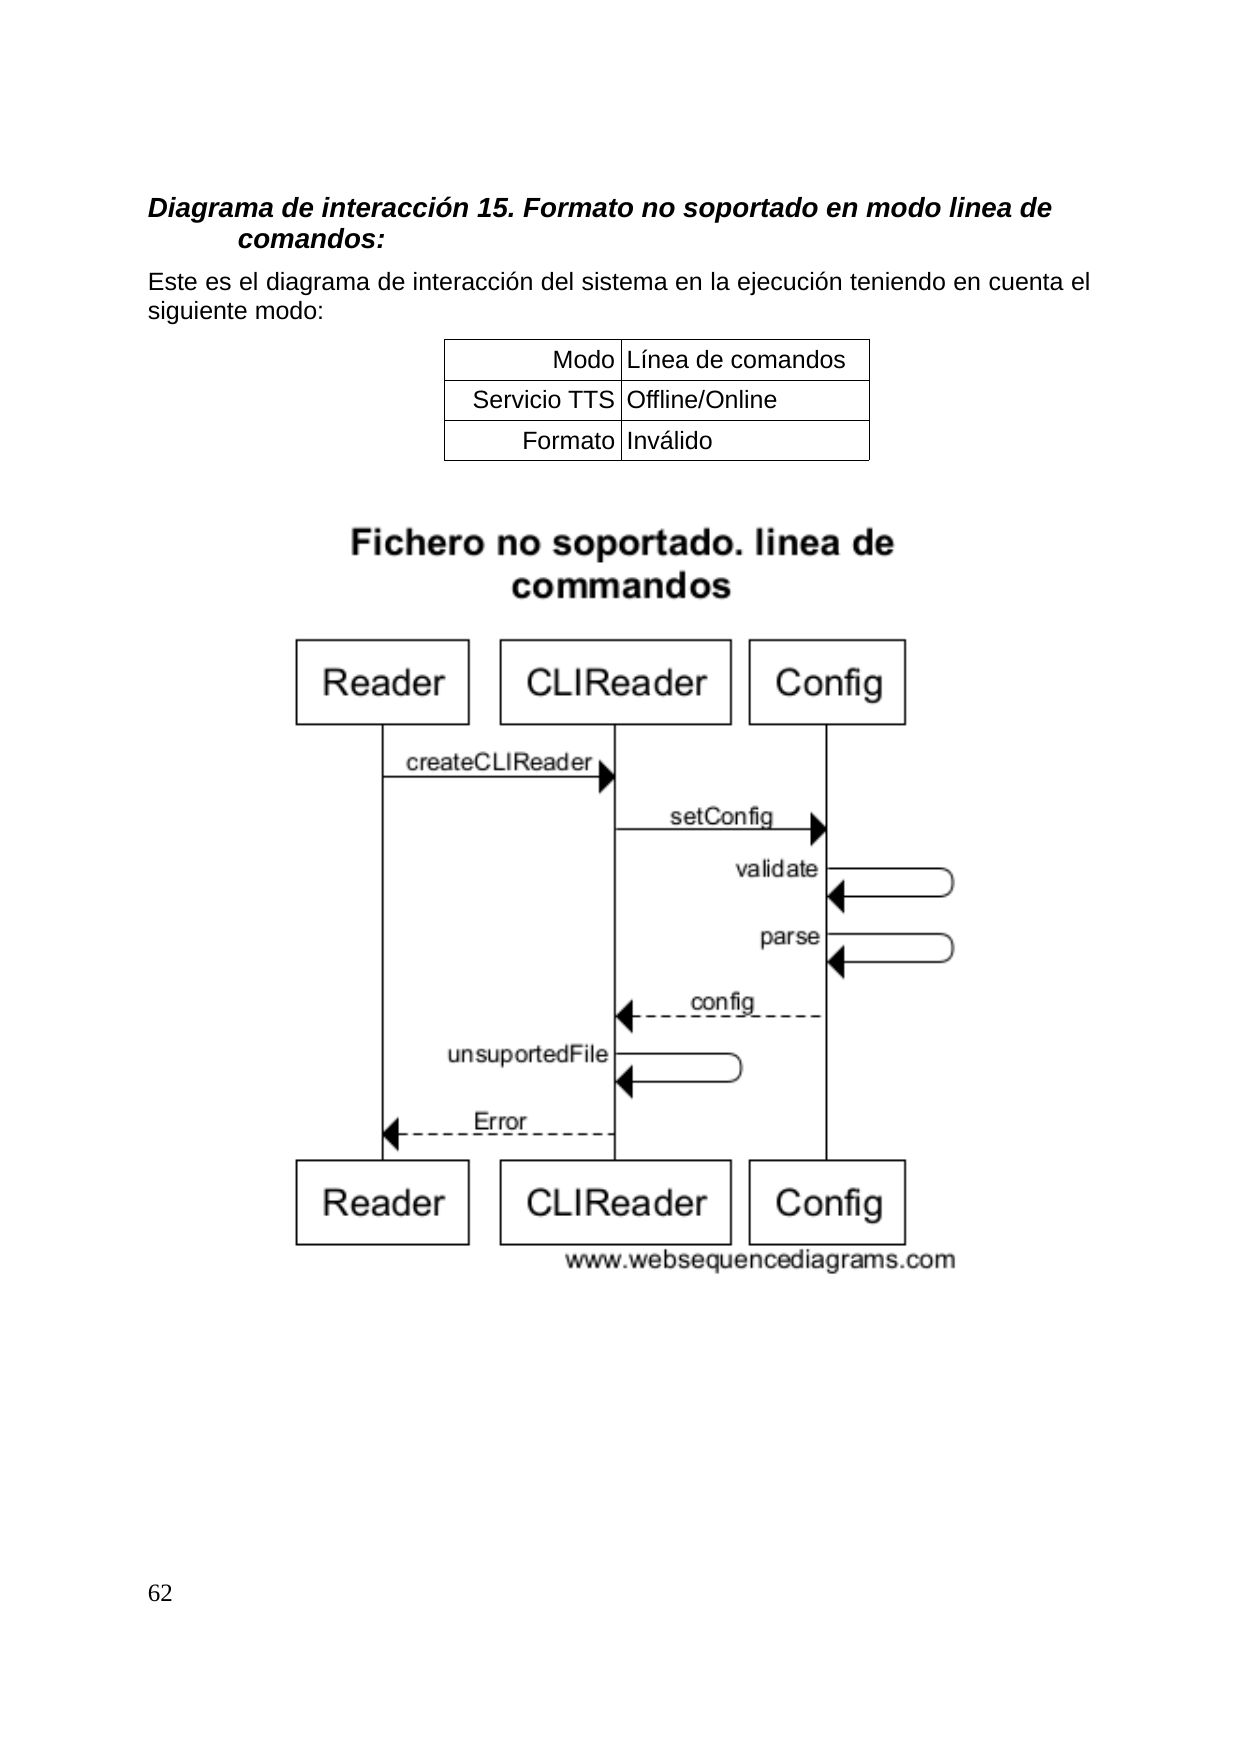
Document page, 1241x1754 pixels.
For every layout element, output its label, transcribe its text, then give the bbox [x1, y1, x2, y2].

subtitle Diagrama de interacción 15. Formato no soportado en modo linea de comandos: [148, 191, 1093, 255]
table_cell Offline/Online [622, 381, 869, 420]
picture [268, 503, 972, 1289]
table_cell Formato [445, 421, 621, 460]
text Este es el diagrama de interacción del sistema en la ejecución teniendo en cuenta el siguiente modo: [148, 267, 1093, 325]
table_cell Servicio TTS [445, 381, 621, 420]
table_cell Inválido [622, 421, 869, 460]
table_header Modo [445, 340, 621, 379]
table_header Línea de comandos [622, 340, 869, 379]
